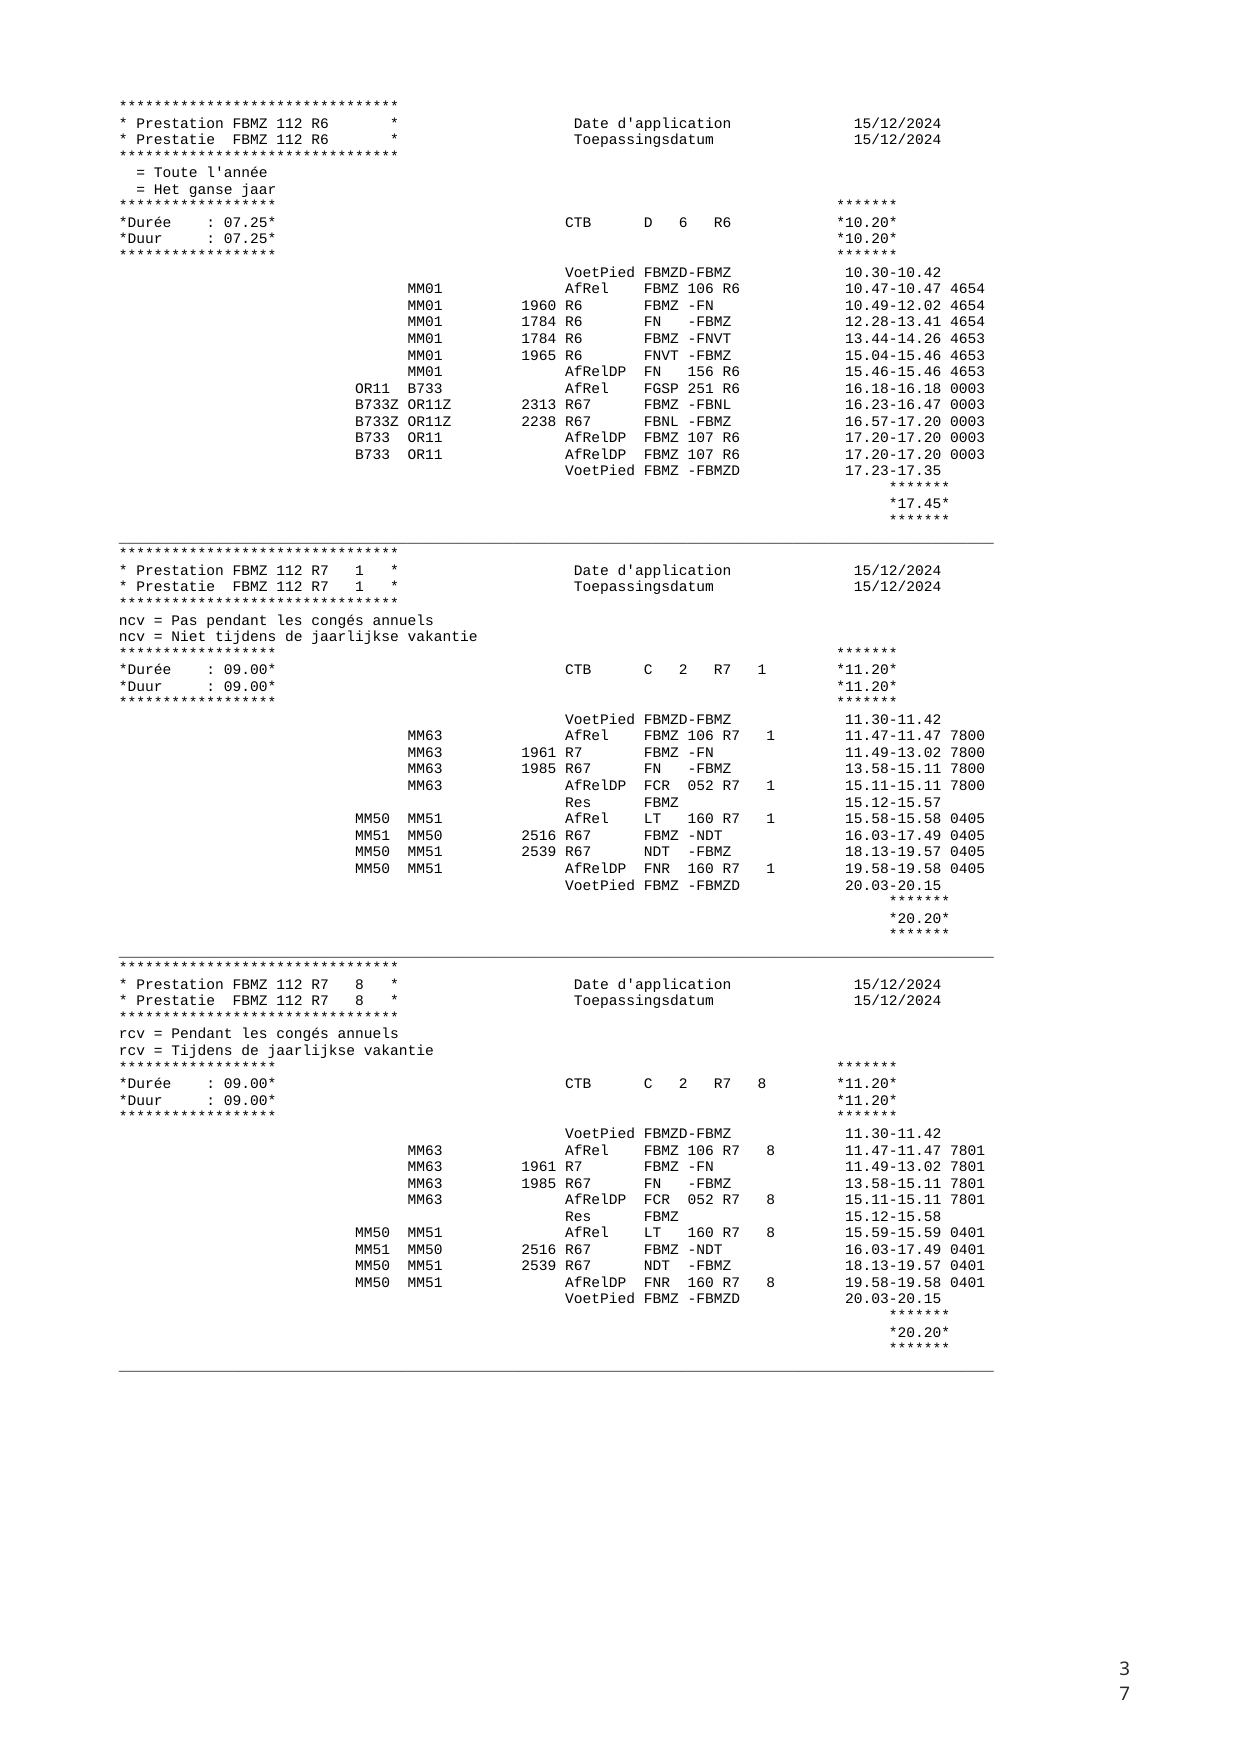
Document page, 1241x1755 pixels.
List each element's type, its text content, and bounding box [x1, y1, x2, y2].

text ******************************** * Prestation FBMZ 112 R6 * Date d'application 15/12/2024 * Prestatie FBMZ 112 R6 * Toepassingsdatum 15/12/2024 ******************************** = Toute l'année = Het ganse jaar ****************** ******* *Durée : 07.25* CTB D 6 R6 *10.20* *Duur : 07.25* *10.20* ****************** ******* VoetPied FBMZD-FBMZ 10.30-10.42 MM01 AfRel FBMZ 106 R6 10.47-10.47 4654 MM01 1960 R6 FBMZ -FN 10.49-12.02 4654 MM01 1784 R6 FN -FBMZ 12.28-13.41 4654 MM01 1784 R6 FBMZ -FNVT 13.44-14.26 4653 MM01 1965 R6 FNVT -FBMZ 15.04-15.46 4653 MM01 AfRelDP FN 156 R6 15.46-15.46 4653 OR11 B733 AfRel FGSP 251 R6 16.18-16.18 0003 B733Z OR11Z 2313 R67 FBMZ -FBNL 16.23-16.47 0003 B733Z OR11Z 2238 R67 FBNL -FBMZ 16.57-17.20 0003 B733 OR11 AfRelDP FBMZ 107 R6 17.20-17.20 0003 B733 OR11 AfRelDP FBMZ 107 R6 17.20-17.20 0003 VoetPied FBMZ -FBMZD 17.23-17.35 ******* *17.45* ******* ____________________________________________________________________________________________________ [119, 99, 1122, 546]
text ******************************** * Prestation FBMZ 112 R7 1 * Date d'application 15/12/2024 * Prestatie FBMZ 112 R7 1 * Toepassingsdatum 15/12/2024 ******************************** ncv = Pas pendant les congés annuels ncv = Niet tijdens de jaarlijkse vakantie ****************** ******* *Durée : 09.00* CTB C 2 R7 1 *11.20* *Duur : 09.00* *11.20* ****************** ******* VoetPied FBMZD-FBMZ 11.30-11.42 MM63 AfRel FBMZ 106 R7 1 11.47-11.47 7800 MM63 1961 R7 FBMZ -FN 11.49-13.02 7800 MM63 1985 R67 FN -FBMZ 13.58-15.11 7800 MM63 AfRelDP FCR 052 R7 1 15.11-15.11 7800 Res FBMZ 15.12-15.57 MM50 MM51 AfRel LT 160 R7 1 15.58-15.58 0405 MM51 MM50 2516 R67 FBMZ -NDT 16.03-17.49 0405 MM50 MM51 2539 R67 NDT -FBMZ 18.13-19.57 0405 MM50 MM51 AfRelDP FNR 160 R7 1 19.58-19.58 0405 VoetPied FBMZ -FBMZD 20.03-20.15 ******* *20.20* ******* ____________________________________________________________________________________________________ [119, 546, 1122, 961]
text ******************************** * Prestation FBMZ 112 R7 8 * Date d'application 15/12/2024 * Prestatie FBMZ 112 R7 8 * Toepassingsdatum 15/12/2024 ******************************** rcv = Pendant les congés annuels rcv = Tijdens de jaarlijkse vakantie ****************** ******* *Durée : 09.00* CTB C 2 R7 8 *11.20* *Duur : 09.00* *11.20* ****************** ******* VoetPied FBMZD-FBMZ 11.30-11.42 MM63 AfRel FBMZ 106 R7 8 11.47-11.47 7801 MM63 1961 R7 FBMZ -FN 11.49-13.02 7801 MM63 1985 R67 FN -FBMZ 13.58-15.11 7801 MM63 AfRelDP FCR 052 R7 8 15.11-15.11 7801 Res FBMZ 15.12-15.58 MM50 MM51 AfRel LT 160 R7 8 15.59-15.59 0401 MM51 MM50 2516 R67 FBMZ -NDT 16.03-17.49 0401 MM50 MM51 2539 R67 NDT -FBMZ 18.13-19.57 0401 MM50 MM51 AfRelDP FNR 160 R7 8 19.58-19.58 0401 VoetPied FBMZ -FBMZD 20.03-20.15 ******* *20.20* ******* ____________________________________________________________________________________________________ [119, 961, 1122, 1374]
